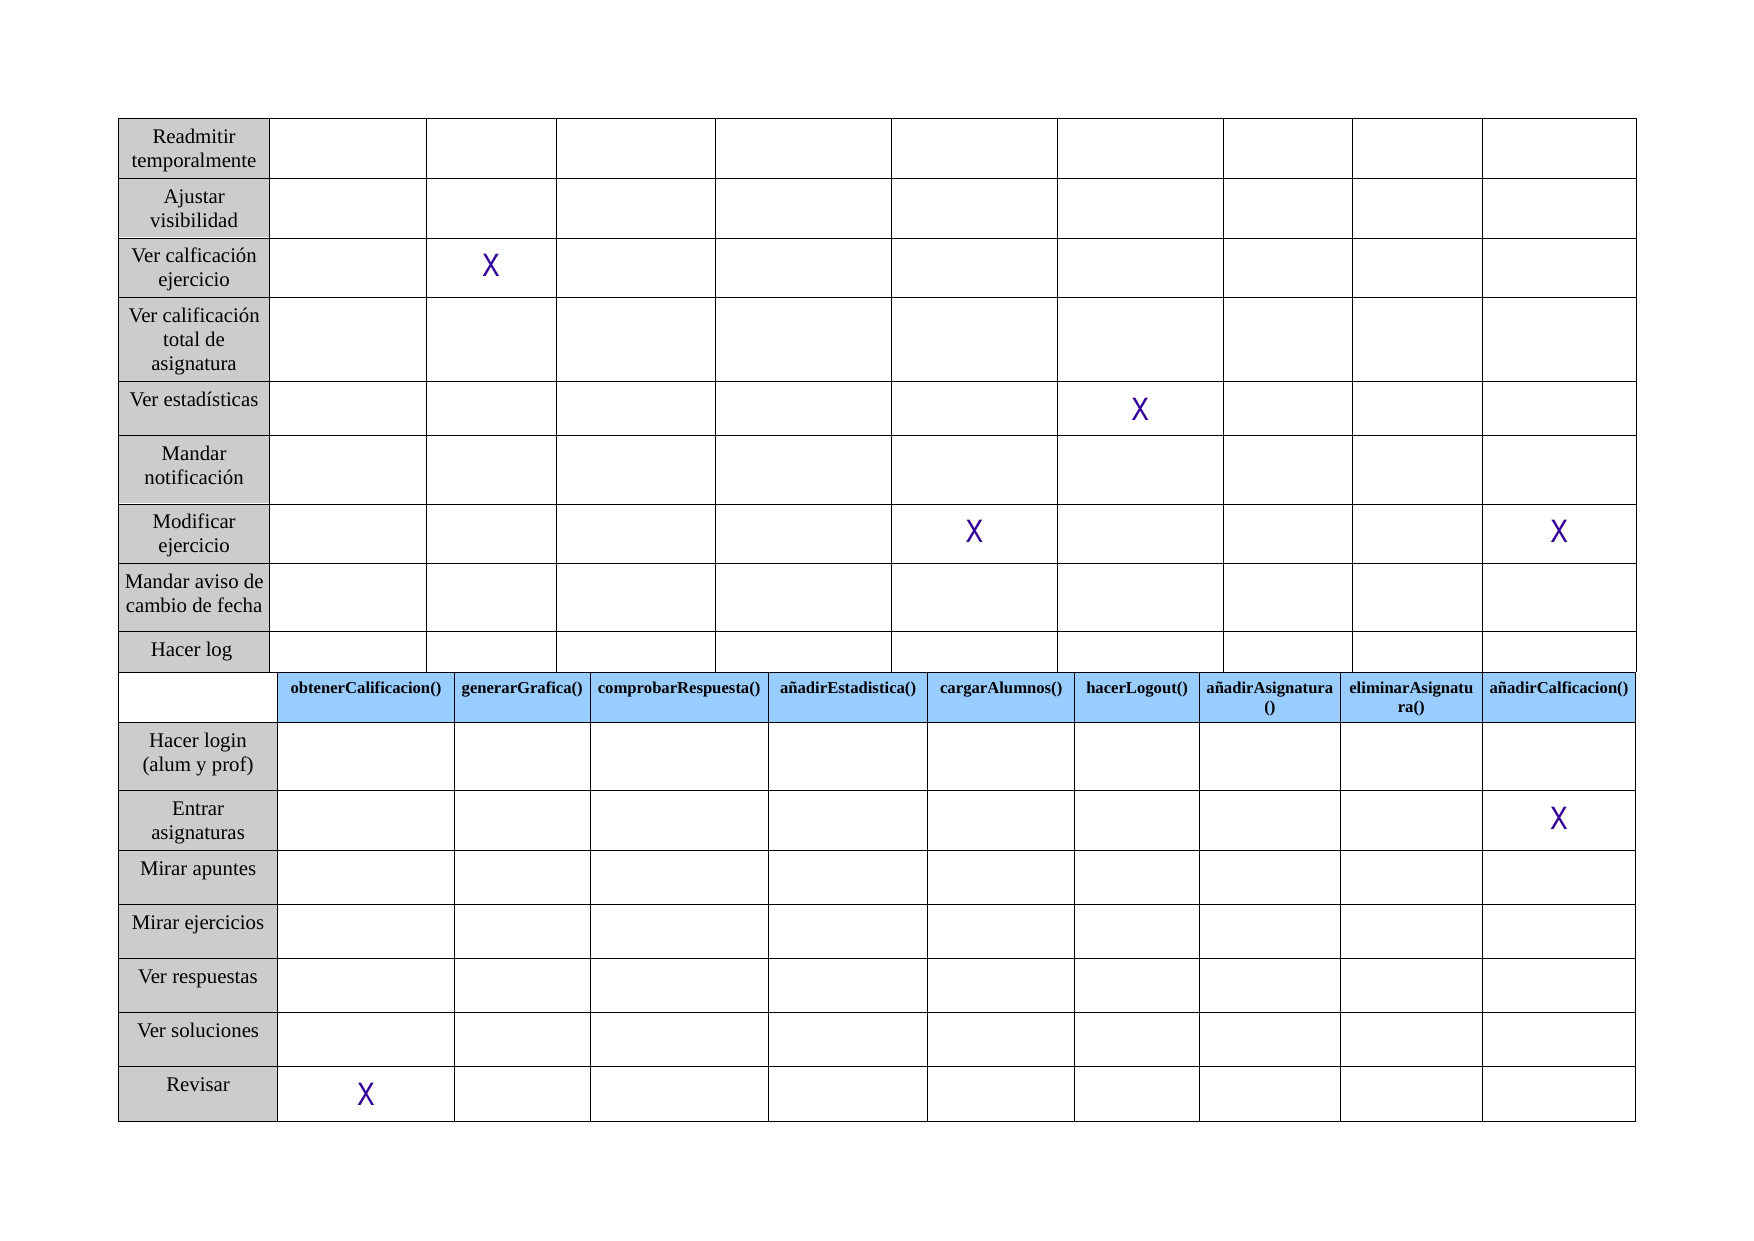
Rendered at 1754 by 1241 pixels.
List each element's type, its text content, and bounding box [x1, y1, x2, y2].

table_cell [769, 905, 927, 958]
table_cell [1075, 905, 1199, 958]
table_cell [270, 632, 426, 672]
table_cell [892, 564, 1057, 631]
table_cell Ver estadísticas [119, 382, 269, 435]
table_header añadirEstadistica() [769, 673, 927, 722]
table_header comprobarRespuesta() [591, 673, 768, 722]
table_cell Mirar ejercicios [119, 905, 277, 958]
table_cell Revisar [119, 1067, 277, 1121]
table_cell [427, 179, 556, 237]
table_cell [716, 298, 891, 381]
table_cell [1483, 723, 1635, 790]
table_cell [1200, 791, 1340, 850]
table_cell [557, 179, 715, 237]
table_cell [557, 505, 715, 563]
table_cell [557, 239, 715, 297]
table_cell [769, 723, 927, 790]
table_cell [455, 851, 590, 904]
table_cell [716, 505, 891, 563]
table_cell [892, 119, 1057, 178]
table_header añadirCalficacion() [1483, 673, 1635, 722]
table_cell Readmitir temporalmente [119, 119, 269, 178]
table_cell X [1058, 382, 1223, 435]
table_cell Mandar notificación [119, 436, 269, 503]
table_cell [427, 298, 556, 381]
table_cell [1483, 119, 1636, 178]
table_cell [1341, 905, 1482, 958]
table_cell [270, 564, 426, 631]
table_cell [1075, 723, 1199, 790]
table_cell [557, 436, 715, 503]
table_cell [557, 564, 715, 631]
table_cell [1353, 239, 1482, 297]
table_cell [1058, 179, 1223, 237]
table_cell [557, 298, 715, 381]
table_cell [892, 239, 1057, 297]
table_cell [270, 298, 426, 381]
table_cell [892, 632, 1057, 672]
table_cell [455, 791, 590, 850]
table_cell [769, 959, 927, 1012]
table_cell [1058, 239, 1223, 297]
table_cell [1224, 239, 1352, 297]
table_cell [716, 564, 891, 631]
table_cell Entrar asignaturas [119, 791, 277, 850]
table_cell [1341, 723, 1482, 790]
table_cell [1224, 119, 1352, 178]
table_cell [716, 119, 891, 178]
table_cell [557, 119, 715, 178]
table_cell [278, 959, 454, 1012]
table_cell [716, 239, 891, 297]
table_cell [1058, 632, 1223, 672]
table_cell [1483, 959, 1635, 1012]
table_cell [1075, 791, 1199, 850]
table_cell Ajustar visibilidad [119, 179, 269, 237]
table_cell X [1483, 505, 1636, 563]
table_cell [928, 959, 1074, 1012]
table_header eliminarAsignatura() [1341, 673, 1482, 722]
table_cell [1058, 564, 1223, 631]
table_header añadirAsignatura() [1200, 673, 1340, 722]
table_cell [557, 382, 715, 435]
table_cell [892, 298, 1057, 381]
table_cell [427, 382, 556, 435]
table_cell [278, 1013, 454, 1066]
table_cell Modificar ejercicio [119, 505, 269, 563]
table_cell [1483, 1067, 1635, 1121]
table_cell [1341, 1067, 1482, 1121]
table_cell [455, 905, 590, 958]
table_cell [427, 632, 556, 672]
table_cell [769, 791, 927, 850]
table_cell [455, 1013, 590, 1066]
table_cell [716, 382, 891, 435]
table_cell [591, 1013, 768, 1066]
table_cell [455, 723, 590, 790]
table_cell [716, 632, 891, 672]
table_cell [1075, 1067, 1199, 1121]
table_cell [1341, 791, 1482, 850]
table_cell [1058, 119, 1223, 178]
table_cell [1058, 436, 1223, 503]
table_cell [892, 382, 1057, 435]
table_cell [455, 1067, 590, 1121]
table_cell [270, 505, 426, 563]
table_cell [769, 1067, 927, 1121]
table_cell [716, 179, 891, 237]
table_cell [591, 791, 768, 850]
table_cell Mandar aviso de cambio de fecha [119, 564, 269, 631]
table_cell [455, 959, 590, 1012]
table_cell [591, 959, 768, 1012]
table_cell [1075, 959, 1199, 1012]
table_cell [591, 851, 768, 904]
table_cell [1353, 179, 1482, 237]
table_cell [1483, 298, 1636, 381]
table_cell [1353, 564, 1482, 631]
table_cell [1341, 851, 1482, 904]
table_cell X [278, 1067, 454, 1121]
table_cell [1341, 1013, 1482, 1066]
table_cell [1353, 119, 1482, 178]
table_cell [892, 436, 1057, 503]
table_cell [1224, 179, 1352, 237]
table_header [119, 673, 277, 722]
table_cell [1075, 851, 1199, 904]
table_cell [1224, 436, 1352, 503]
table_cell [270, 239, 426, 297]
table_cell [1200, 905, 1340, 958]
table_cell [1200, 1013, 1340, 1066]
table_cell [1224, 298, 1352, 381]
table_cell Hacer login (alum y prof) [119, 723, 277, 790]
table_cell [928, 1013, 1074, 1066]
table_cell [769, 1013, 927, 1066]
table_cell [1483, 382, 1636, 435]
table_cell [1224, 632, 1352, 672]
table_cell Ver calificación total de asignatura [119, 298, 269, 381]
table_cell Ver soluciones [119, 1013, 277, 1066]
table_cell [591, 723, 768, 790]
table_cell [270, 436, 426, 503]
table_cell [278, 723, 454, 790]
table_cell [892, 179, 1057, 237]
table_cell [1483, 632, 1636, 672]
table_cell [769, 851, 927, 904]
table_cell [1483, 436, 1636, 503]
table_cell [1483, 905, 1635, 958]
table_cell [1353, 436, 1482, 503]
table_cell [1200, 959, 1340, 1012]
table_cell [928, 723, 1074, 790]
table_cell [591, 1067, 768, 1121]
table_cell [928, 791, 1074, 850]
table_header generarGrafica() [455, 673, 590, 722]
table_cell X [1483, 791, 1635, 850]
table_cell [928, 851, 1074, 904]
table_cell [928, 905, 1074, 958]
table_cell [1058, 298, 1223, 381]
table_cell [1483, 564, 1636, 631]
table_cell [270, 382, 426, 435]
table_header obtenerCalificacion() [278, 673, 454, 722]
table_cell [1353, 382, 1482, 435]
table_cell [1200, 851, 1340, 904]
table_cell [1483, 179, 1636, 237]
table_cell [1483, 851, 1635, 904]
table_cell Ver respuestas [119, 959, 277, 1012]
table_cell [1058, 505, 1223, 563]
table_cell [1341, 959, 1482, 1012]
table_cell [716, 436, 891, 503]
table_cell [278, 851, 454, 904]
table_header hacerLogout() [1075, 673, 1199, 722]
table_cell [1200, 1067, 1340, 1121]
table_cell [1200, 723, 1340, 790]
table_cell [1353, 632, 1482, 672]
table_cell [1483, 1013, 1635, 1066]
table_cell [557, 632, 715, 672]
table_cell [427, 436, 556, 503]
table_cell [1224, 564, 1352, 631]
table_cell [427, 564, 556, 631]
table_cell [1483, 239, 1636, 297]
table_cell Mirar apuntes [119, 851, 277, 904]
table_cell [427, 119, 556, 178]
table_cell [1224, 505, 1352, 563]
table_cell X [427, 239, 556, 297]
table_cell [270, 179, 426, 237]
table_cell [278, 791, 454, 850]
table_cell X [892, 505, 1057, 563]
table_cell Ver calficación ejercicio [119, 239, 269, 297]
table_cell [427, 505, 556, 563]
table_cell [1224, 382, 1352, 435]
table_cell [270, 119, 426, 178]
table_cell [928, 1067, 1074, 1121]
table_header cargarAlumnos() [928, 673, 1074, 722]
table_cell [1353, 505, 1482, 563]
table_cell Hacer log [119, 632, 269, 672]
table_cell [278, 905, 454, 958]
table_cell [591, 905, 768, 958]
table_cell [1353, 298, 1482, 381]
table_cell [1075, 1013, 1199, 1066]
